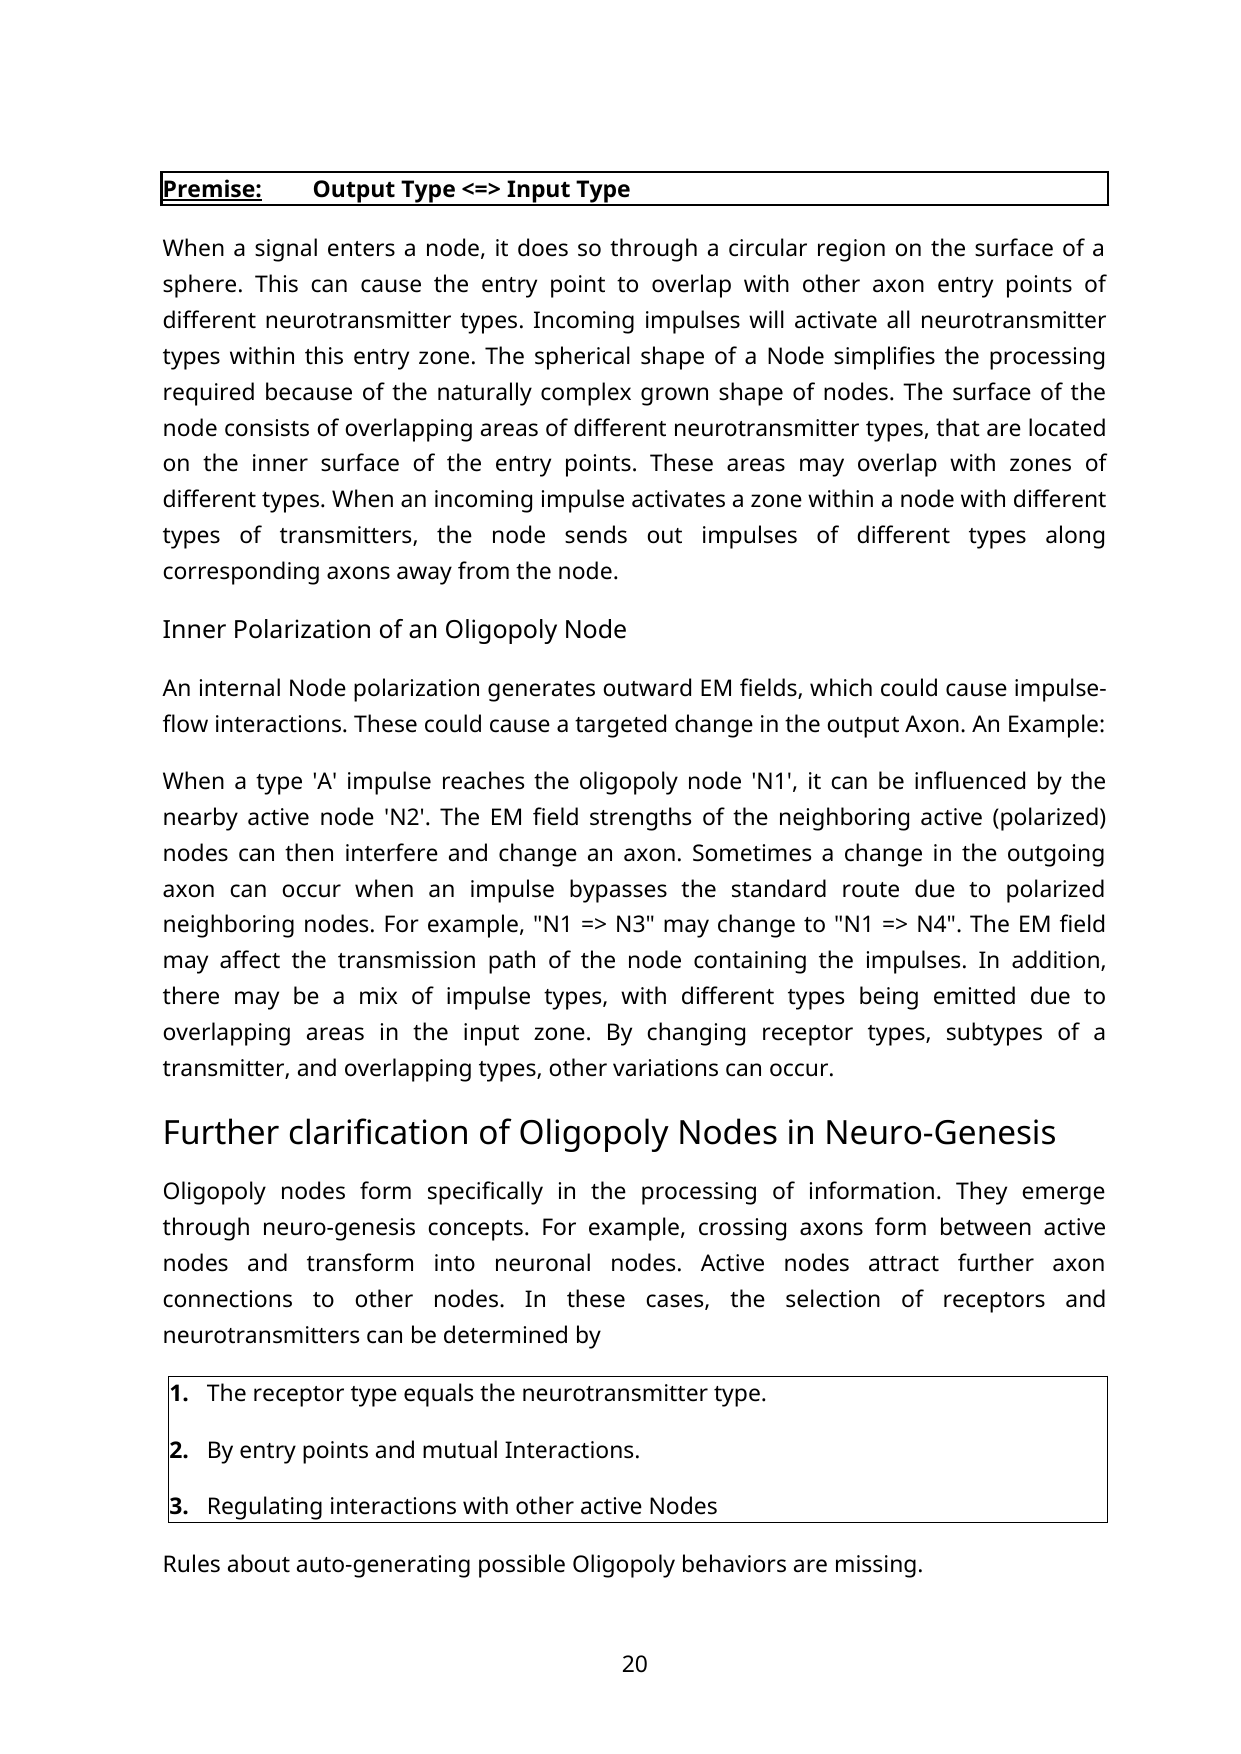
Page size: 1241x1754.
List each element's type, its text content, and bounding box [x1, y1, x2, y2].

list By entry points and mutual Interactions. [169, 1432, 1107, 1465]
text An internal Node polarization generates outward EM fields, which could cause impulse-flow interactions. These could cause a targeted change in the output Axon. An Example: [162, 672, 1107, 739]
text Rules about auto-generating possible Oligopoly behaviors are missing. [162, 1548, 1107, 1579]
text When a type 'A' impulse reaches the oligopoly node 'N1', it can be influenced by the nearby active node 'N2'. The EM field strengths of the neighboring active (polarized) nodes can then interfere and change an axon. Sometimes a change in the outgoing axon can occur when an impulse bypasses the standard route due to polarized neighboring nodes. For example, "N1 => N3" may change to "N1 => N4". The EM field may affect the transmission path of the node containing the impulses. In addition, there may be a mix of impulse types, with different types being emitted due to overlapping areas in the input zone. By changing receptor types, subtypes of a transmitter, and overlapping types, other variations can occur. [162, 765, 1107, 1083]
text Premise: Output Type <=> Input Type [163, 173, 1107, 204]
text Oligopoly nodes form specifically in the processing of information. They emerge through neuro-genesis concepts. For example, crossing axons form between active nodes and transform into neuronal nodes. Active nodes attract further axon connections to other nodes. In these cases, the selection of receptors and neurotransmitters can be determined by [162, 1175, 1107, 1350]
subtitle Inner Polarization of an Oligopoly Node [162, 612, 1107, 646]
text When a signal enters a node, it does so through a circular region on the surface of a sphere. This can cause the entry point to overlap with other axon entry points of different neurotransmitter types. Incoming impulses will activate all neurotransmitter types within this entry zone. The spherical shape of a Node simplifies the processing required because of the naturally complex grown shape of nodes. The surface of the node consists of overlapping areas of different neurotransmitter types, that are located on the inner surface of the entry points. These areas may overlap with zones of different types. When an incoming impulse activates a zone within a node with different types of transmitters, the node sends out impulses of different types along corresponding axons away from the node. [162, 232, 1107, 586]
subtitle Further clarification of Oligopoly Nodes in Neuro-Genesis [162, 1109, 1090, 1154]
list The receptor type equals the neurotransmitter type. [169, 1377, 1107, 1408]
list Regulating interactions with other active Nodes [169, 1489, 1107, 1522]
